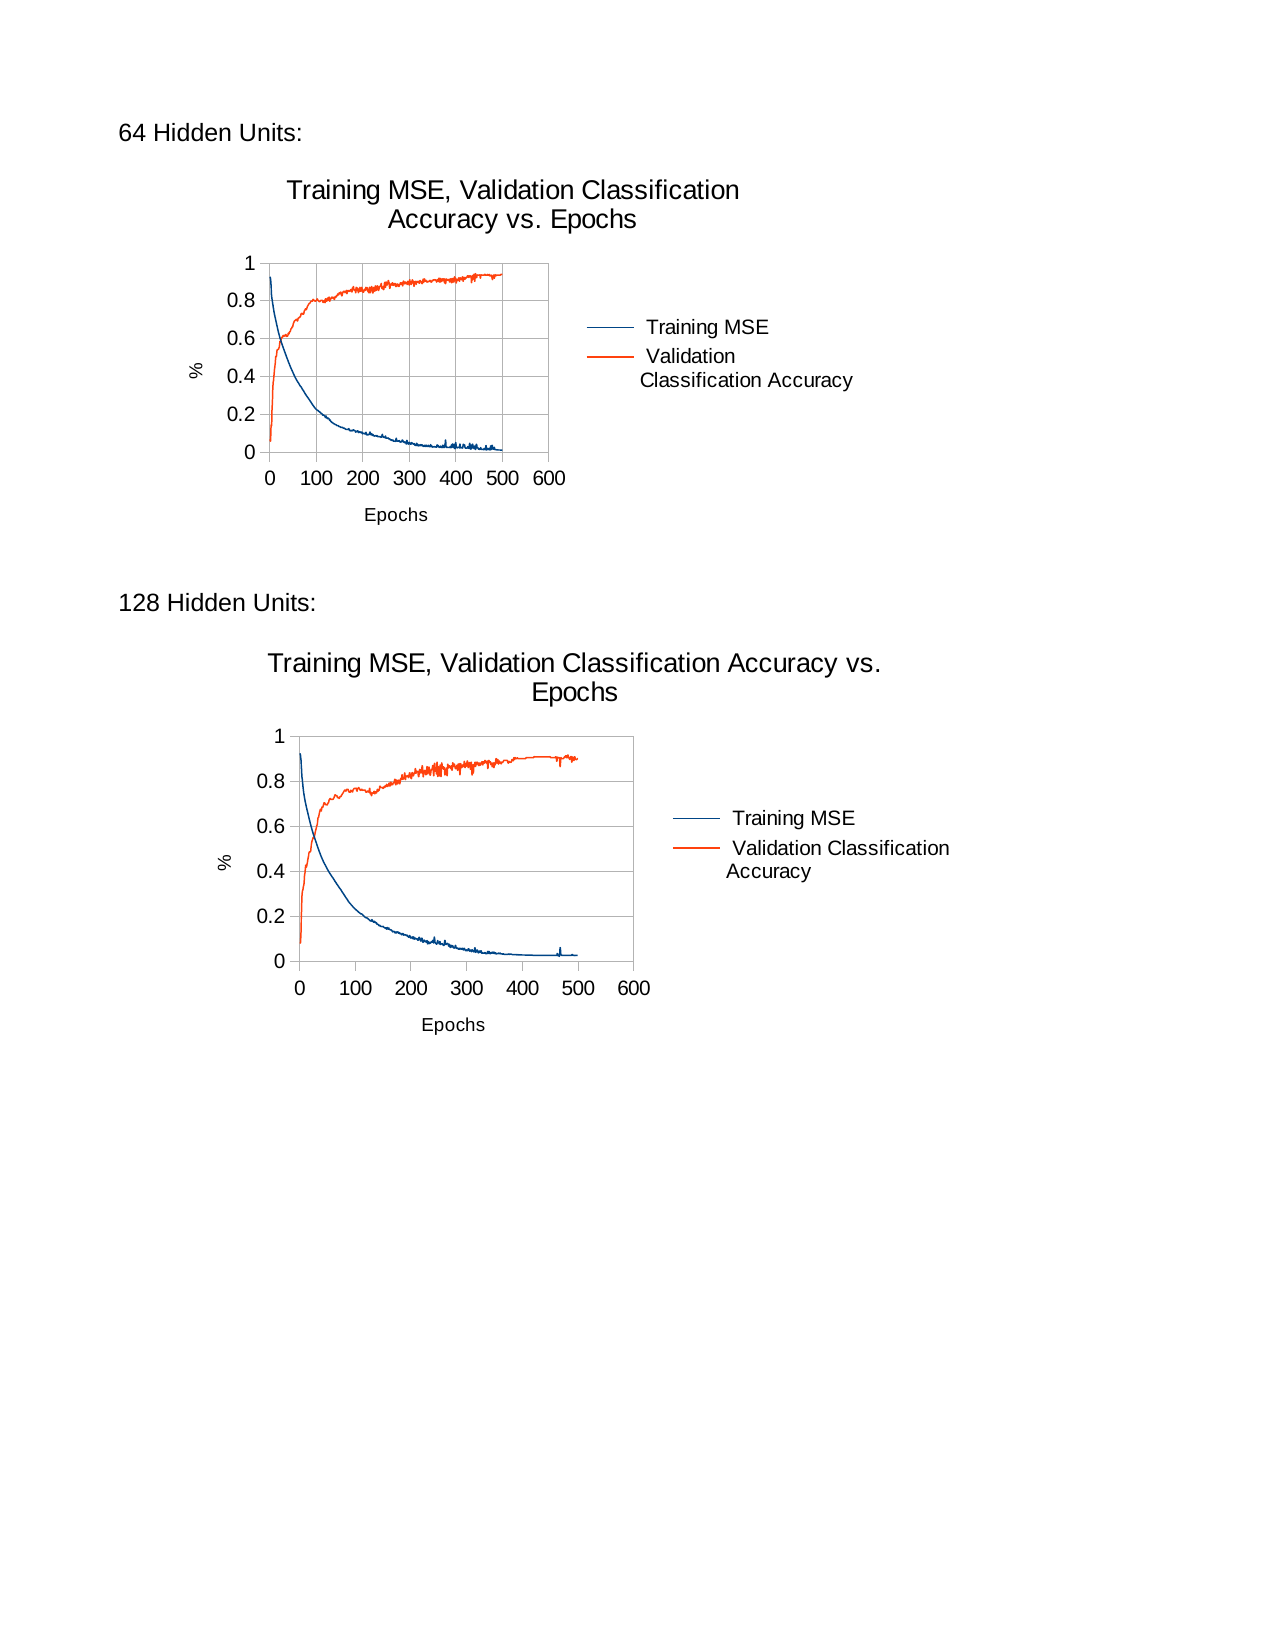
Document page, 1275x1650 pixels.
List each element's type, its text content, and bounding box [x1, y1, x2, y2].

subtitle 64 Hidden Units: [118, 118, 1157, 147]
subtitle 128 Hidden Units: [118, 587, 1157, 616]
